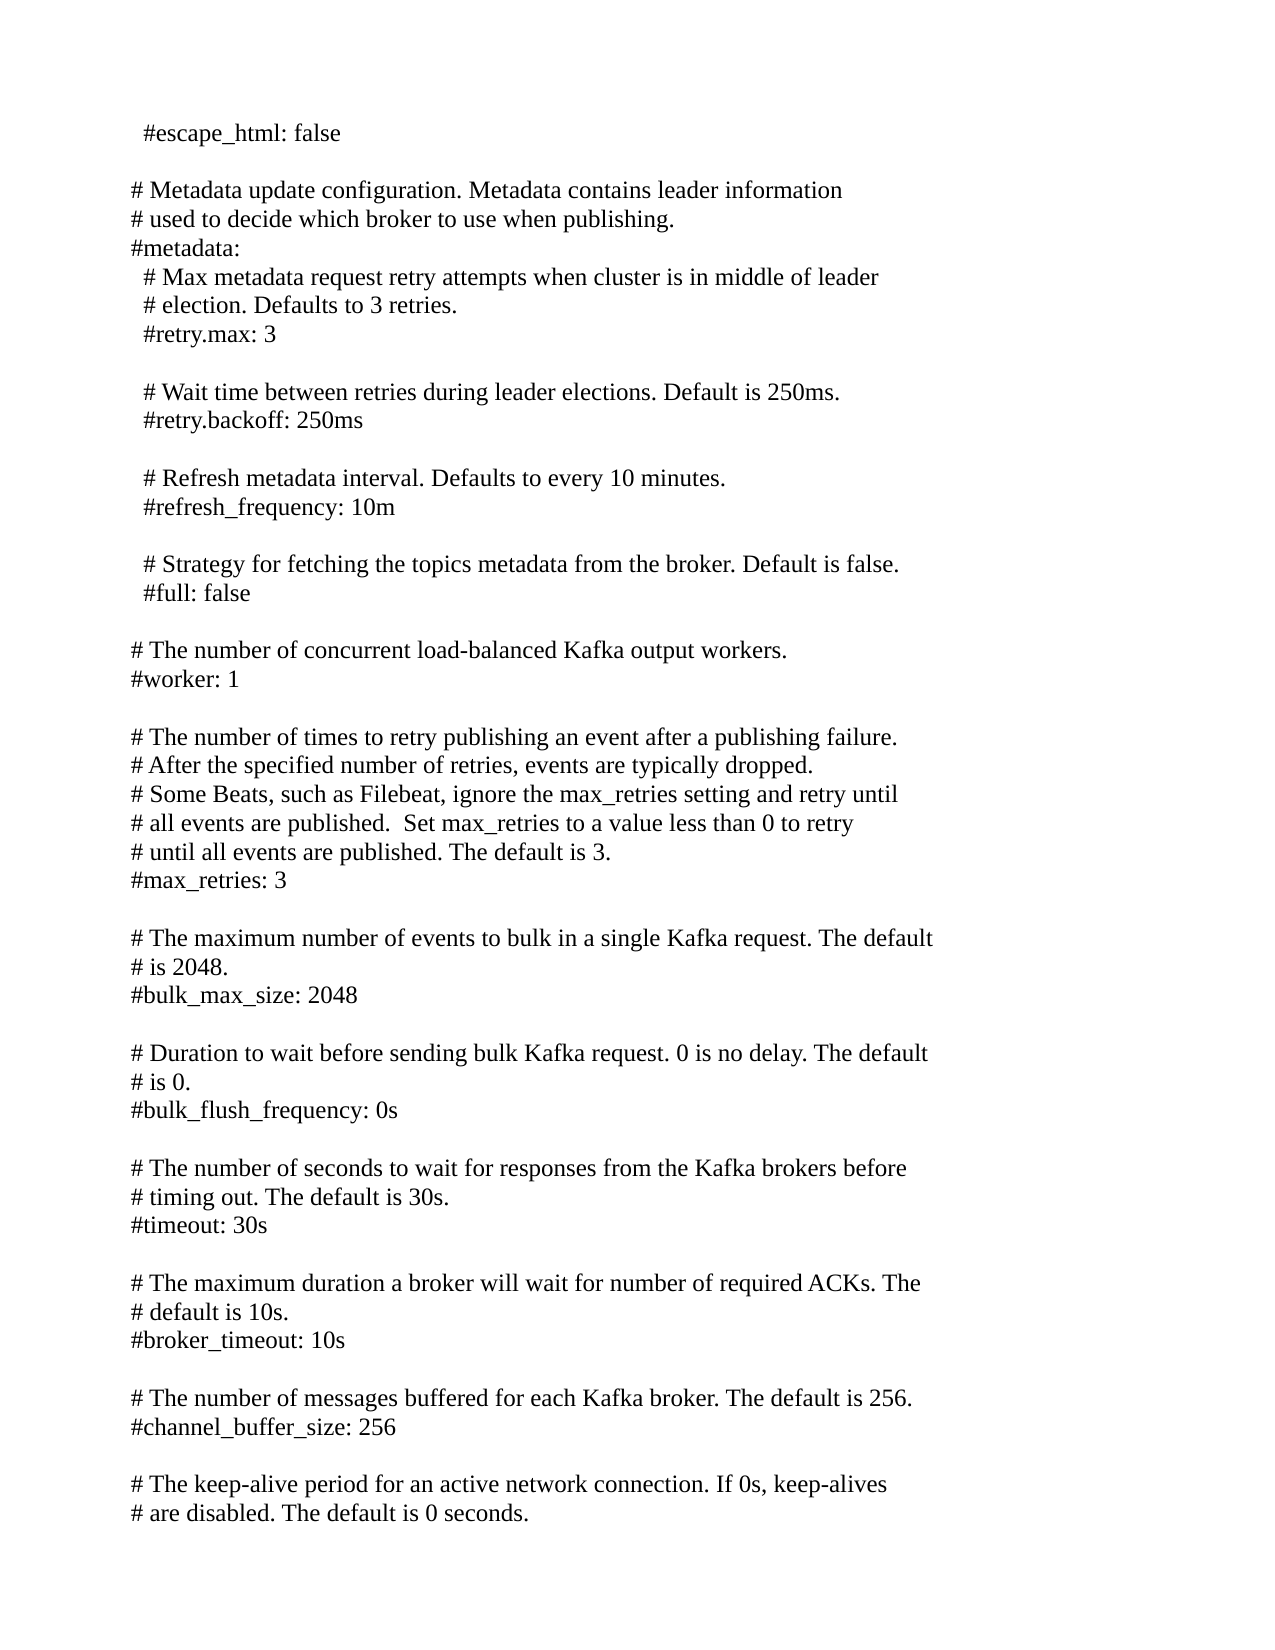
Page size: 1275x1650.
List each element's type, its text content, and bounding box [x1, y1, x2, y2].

text #worker: 1 [118, 664, 1157, 693]
text # default is 10s. [118, 1297, 1157, 1326]
text #escape_html: false [118, 118, 1157, 147]
text #retry.max: 3 [118, 319, 1157, 348]
text #refresh_frequency: 10m [118, 492, 1157, 521]
text #retry.backoff: 250ms [118, 406, 1157, 434]
text # are disabled. The default is 0 seconds. [118, 1498, 1157, 1527]
text #bulk_max_size: 2048 [118, 981, 1157, 1009]
text # The number of messages buffered for each Kafka broker. The default is 256. [118, 1383, 1157, 1412]
text # all events are published. Set max_retries to a value less than 0 to retry [118, 808, 1157, 837]
text # The maximum duration a broker will wait for number of required ACKs. The [118, 1268, 1157, 1297]
text #timeout: 30s [118, 1211, 1157, 1239]
text # election. Defaults to 3 retries. [118, 291, 1157, 319]
text #channel_buffer_size: 256 [118, 1412, 1157, 1441]
text # The number of seconds to wait for responses from the Kafka brokers before [118, 1153, 1157, 1182]
text #full: false [118, 578, 1157, 607]
text # Refresh metadata interval. Defaults to every 10 minutes. [118, 463, 1157, 492]
text #broker_timeout: 10s [118, 1326, 1157, 1354]
text #metadata: [118, 233, 1157, 262]
text # timing out. The default is 30s. [118, 1182, 1157, 1211]
text # The keep-alive period for an active network connection. If 0s, keep-alives [118, 1469, 1157, 1498]
text # Some Beats, such as Filebeat, ignore the max_retries setting and retry until [118, 779, 1157, 808]
text # The number of concurrent load-balanced Kafka output workers. [118, 636, 1157, 664]
text # used to decide which broker to use when publishing. [118, 204, 1157, 233]
text # Metadata update configuration. Metadata contains leader information [118, 176, 1157, 204]
text # Duration to wait before sending bulk Kafka request. 0 is no delay. The default [118, 1038, 1157, 1067]
text # The number of times to retry publishing an event after a publishing failure. [118, 722, 1157, 751]
text # After the specified number of retries, events are typically dropped. [118, 751, 1157, 779]
text #max_retries: 3 [118, 866, 1157, 894]
text # is 2048. [118, 952, 1157, 981]
text # Wait time between retries during leader elections. Default is 250ms. [118, 377, 1157, 406]
text # Strategy for fetching the topics metadata from the broker. Default is false. [118, 549, 1157, 578]
text # Max metadata request retry attempts when cluster is in middle of leader [118, 262, 1157, 291]
text # The maximum number of events to bulk in a single Kafka request. The default [118, 923, 1157, 952]
text # until all events are published. The default is 3. [118, 837, 1157, 866]
text #bulk_flush_frequency: 0s [118, 1096, 1157, 1124]
text # is 0. [118, 1067, 1157, 1096]
